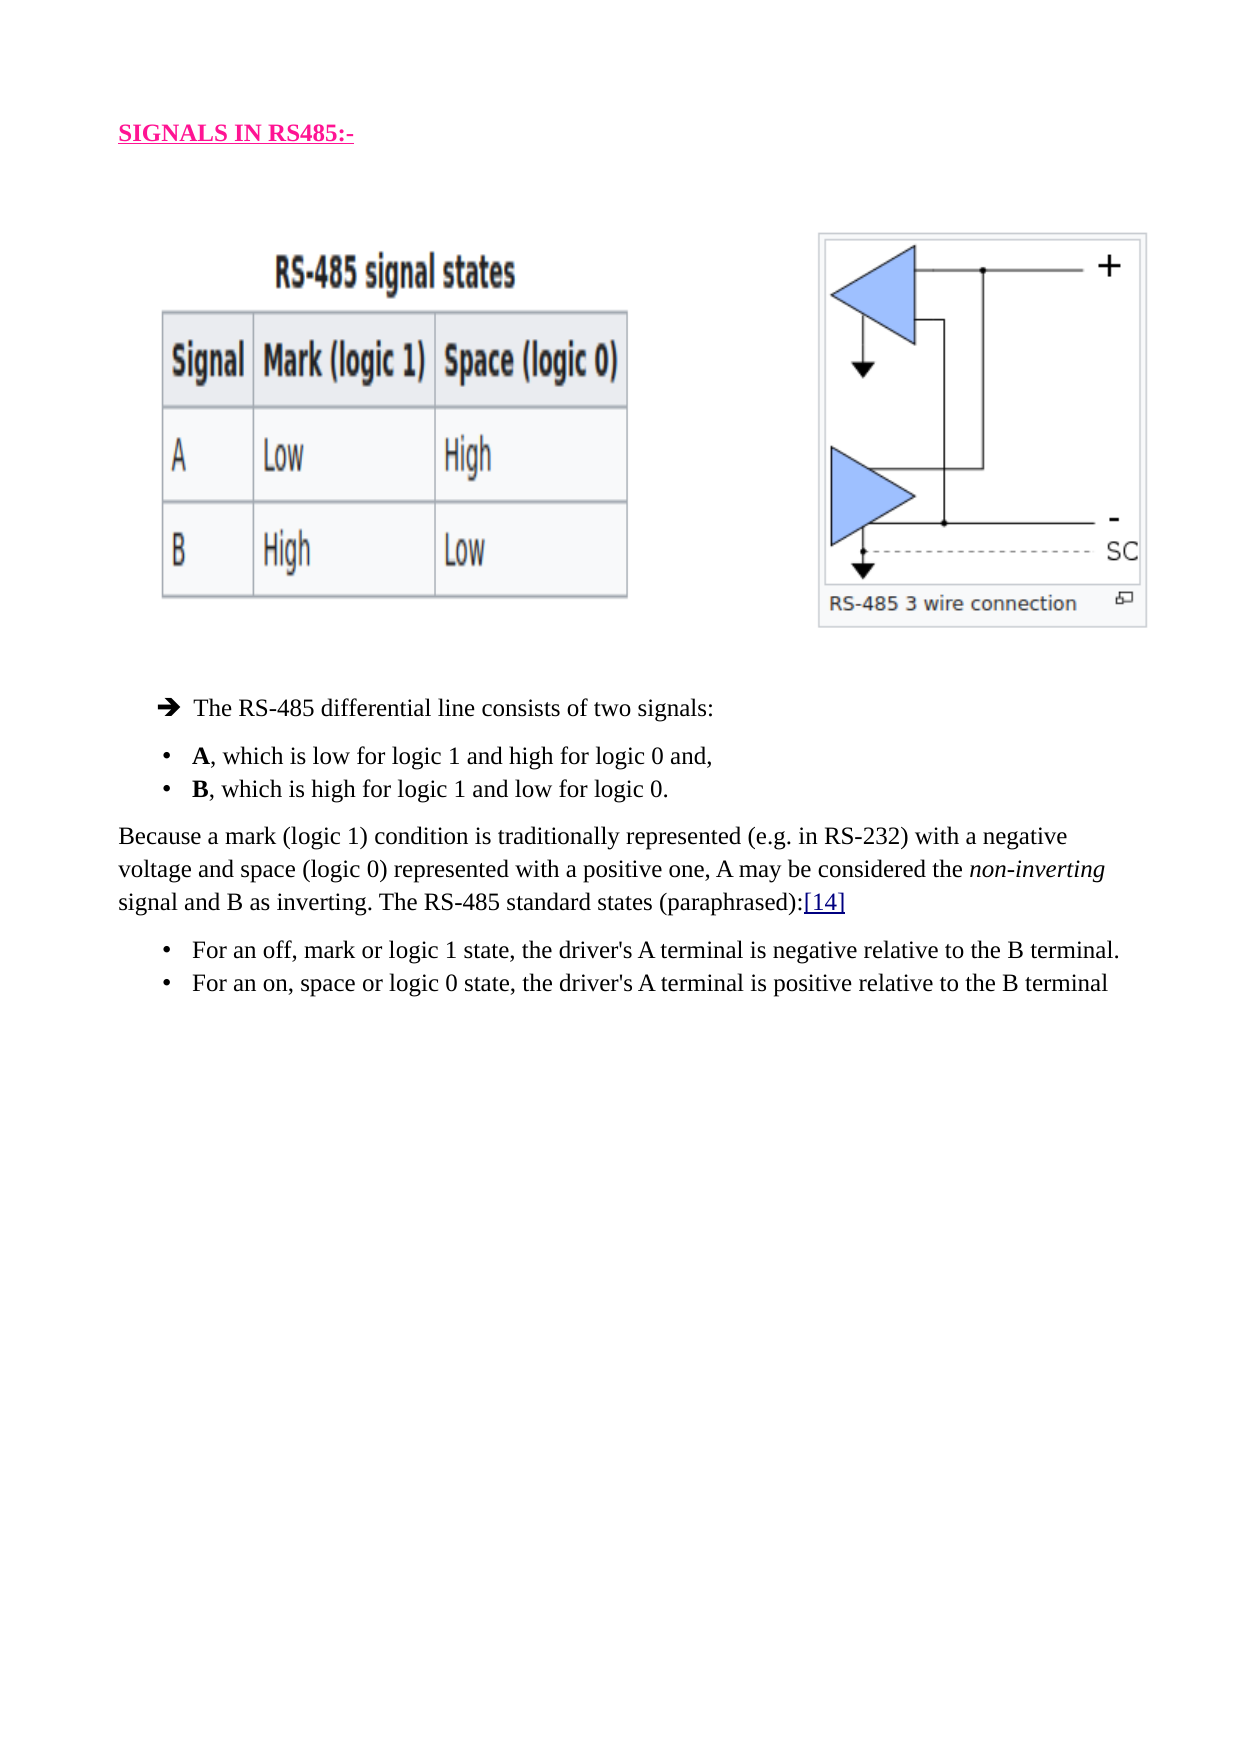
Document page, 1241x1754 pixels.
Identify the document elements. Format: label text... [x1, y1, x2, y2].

list For an on, space or logic 0 state, the driver's A terminal is positive relative to the B terminal [162, 968, 1122, 997]
text Because a mark (logic 1) condition is traditionally represented (e.g. in RS-232) with a negative voltage and space (logic 0) represented with a positive one, A may be considered the non-inverting signal and B as inverting. The RS-485 standard states (paraphrased):[14] [118, 821, 1122, 916]
text SIGNALS IN RS485:- [118, 118, 1122, 147]
picture [809, 222, 1163, 653]
list B, which is high for logic 1 and low for logic 0. [162, 774, 1122, 802]
list The RS-485 differential line consists of two signals: [156, 693, 1122, 722]
list A, which is low for logic 1 and high for logic 0 and, [162, 741, 1122, 769]
picture [104, 227, 703, 658]
list For an off, mark or logic 1 state, the driver's A terminal is negative relative to the B terminal. [162, 935, 1122, 964]
